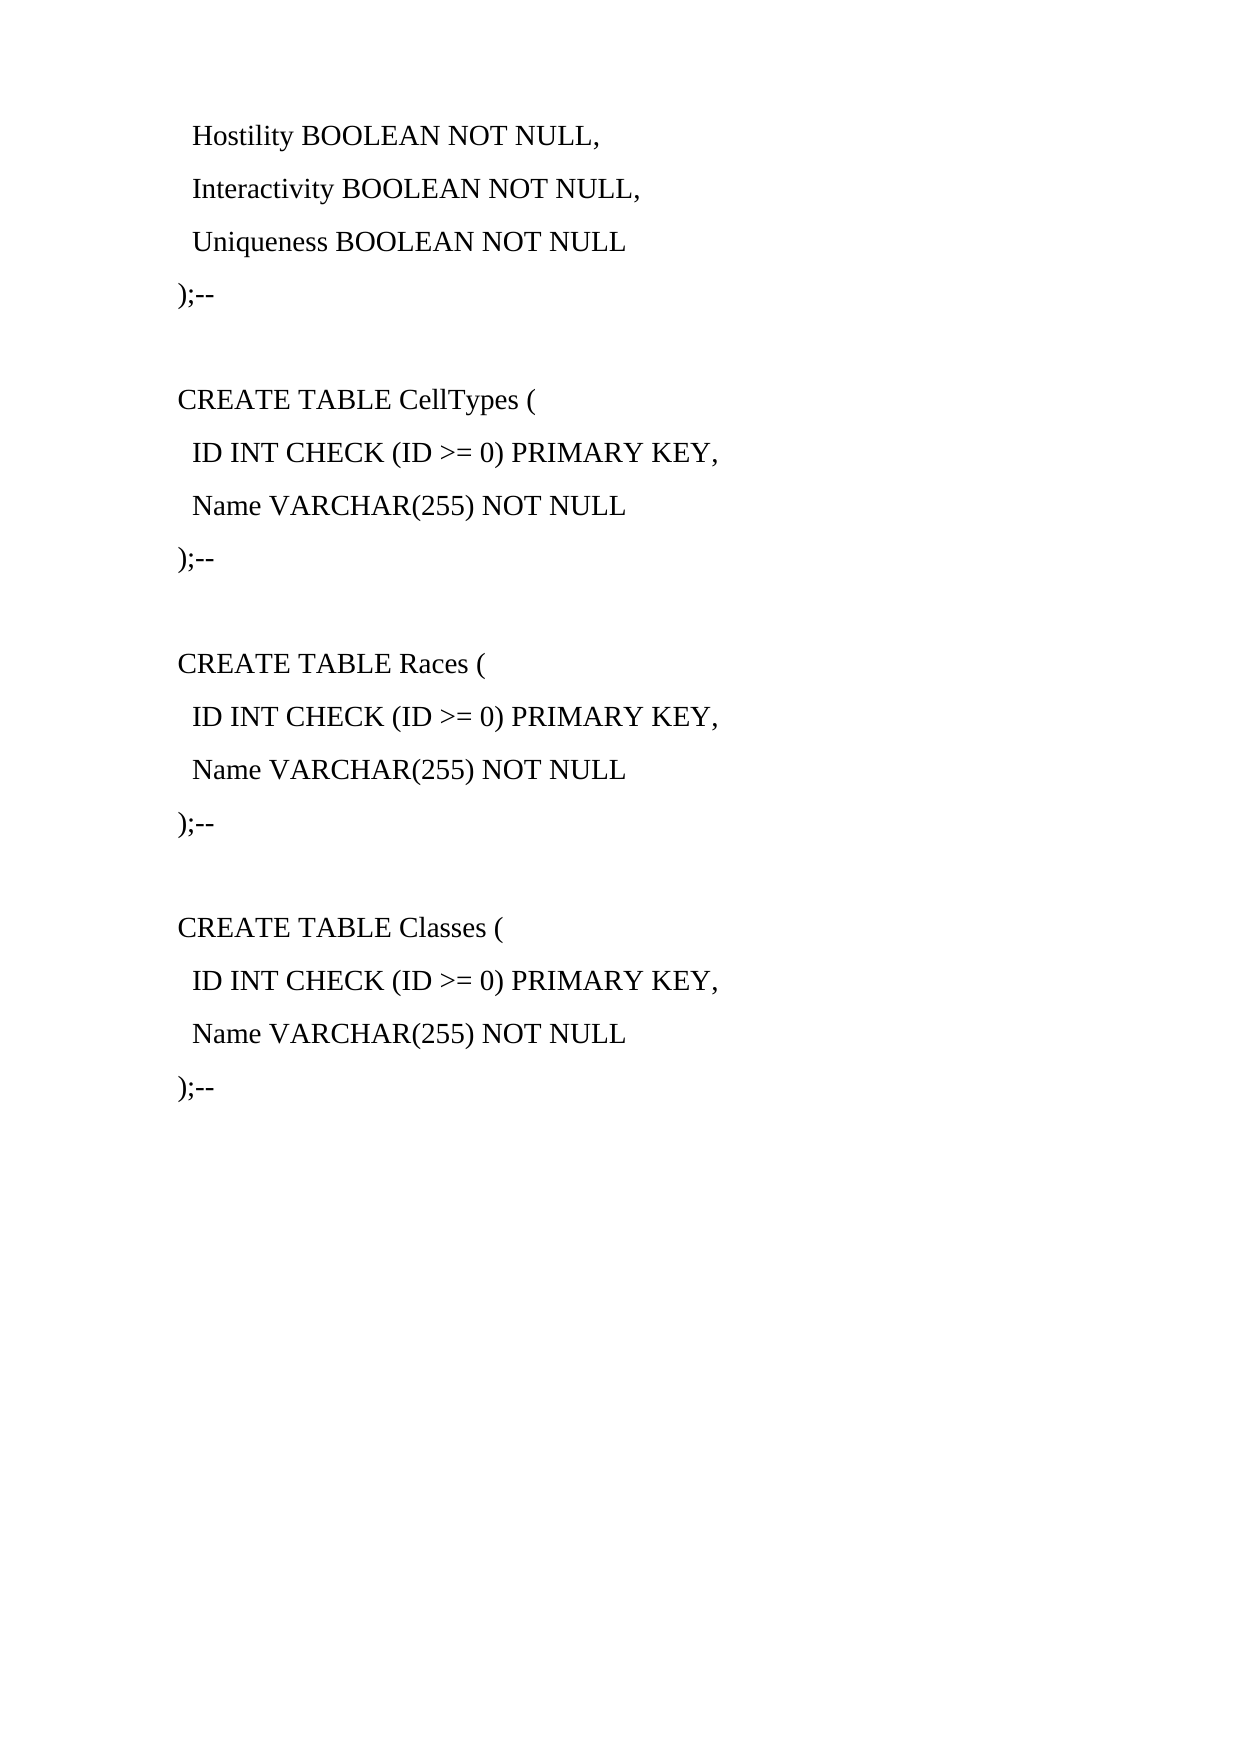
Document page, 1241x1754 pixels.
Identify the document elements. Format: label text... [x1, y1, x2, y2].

text CREATE TABLE CellTypes ( [177, 382, 1152, 416]
text Name VARCHAR(255) NOT NULL [177, 1016, 1152, 1049]
text CREATE TABLE Races ( [177, 646, 1152, 680]
text ID INT CHECK (ID >= 0) PRIMARY KEY, [177, 699, 1152, 733]
text ID INT CHECK (ID >= 0) PRIMARY KEY, [177, 435, 1152, 468]
text CREATE TABLE Classes ( [177, 910, 1152, 944]
text );-- [177, 1069, 1152, 1102]
text Uniqueness BOOLEAN NOT NULL [177, 224, 1152, 257]
text ID INT CHECK (ID >= 0) PRIMARY KEY, [177, 963, 1152, 997]
text );-- [177, 805, 1152, 838]
text Name VARCHAR(255) NOT NULL [177, 488, 1152, 521]
text Name VARCHAR(255) NOT NULL [177, 752, 1152, 785]
text );-- [177, 277, 1152, 310]
text Hostility BOOLEAN NOT NULL, [177, 118, 1152, 152]
text );-- [177, 541, 1152, 574]
text Interactivity BOOLEAN NOT NULL, [177, 171, 1152, 204]
